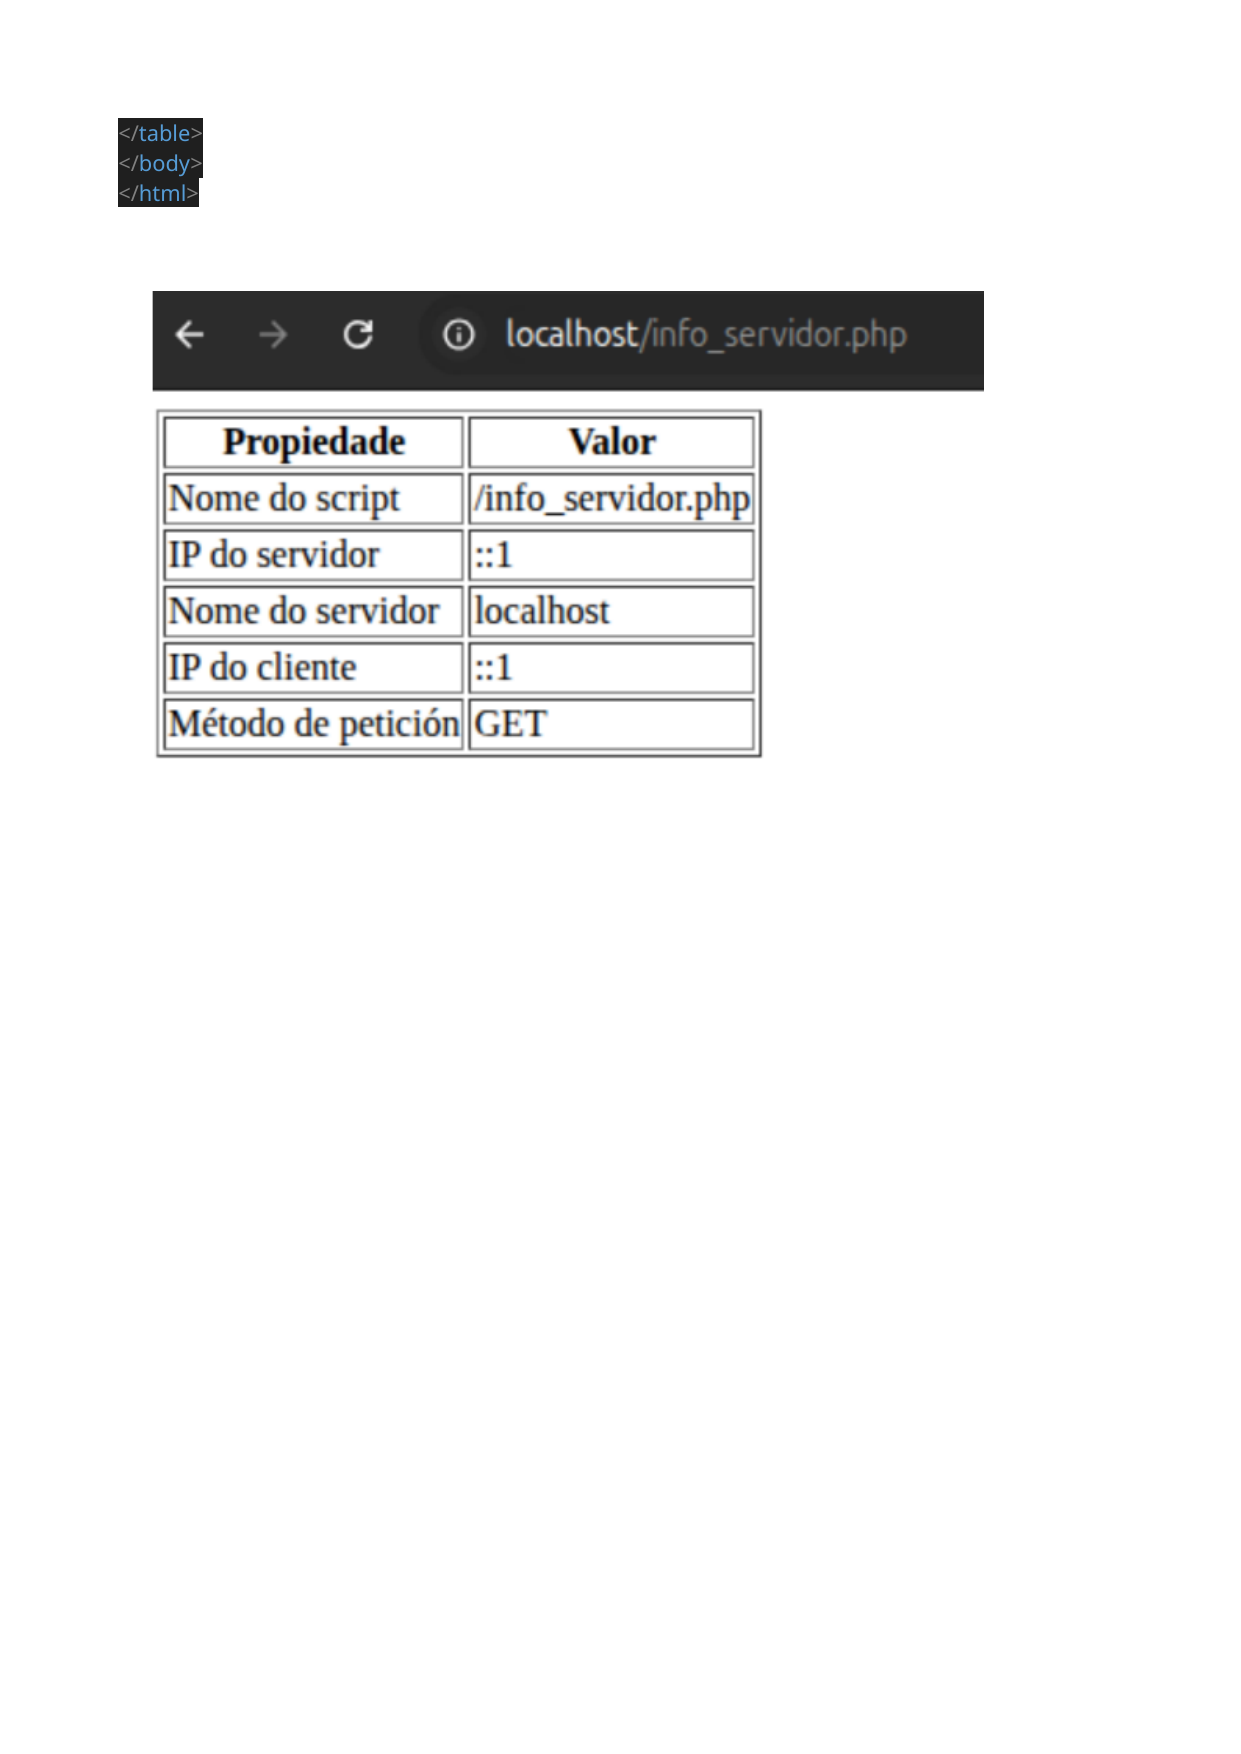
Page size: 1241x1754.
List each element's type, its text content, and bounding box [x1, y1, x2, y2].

picture [152, 291, 984, 774]
text </html> [118, 178, 1122, 207]
text </body> [118, 148, 1122, 178]
text </table> [118, 118, 1122, 148]
